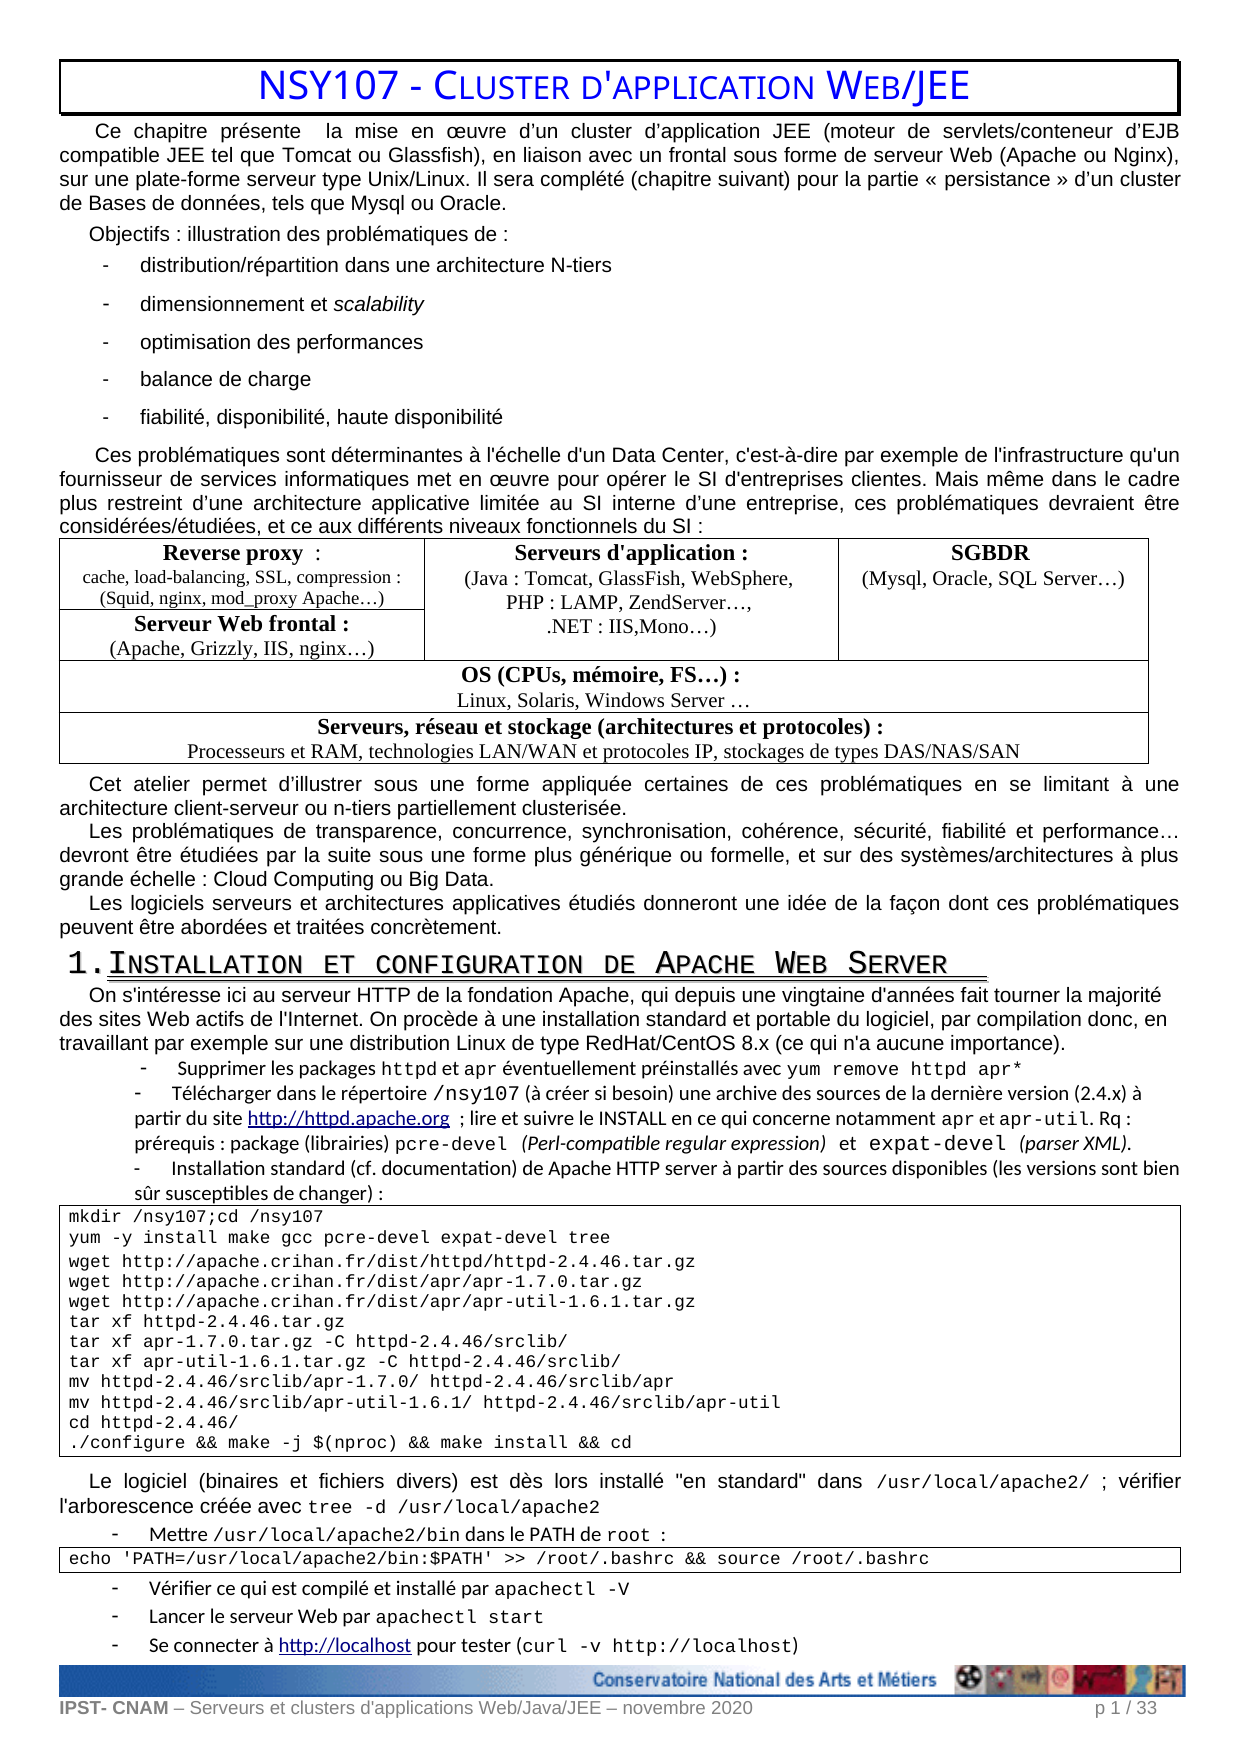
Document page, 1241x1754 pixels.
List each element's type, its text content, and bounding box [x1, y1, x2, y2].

text Les logiciels serveurs et architectures applicatives étudiés donneront une idée de la façon dont ces problématiques peuvent être abordées et traitées concrètement. [59, 891, 1181, 939]
text Cet atelier permet d’illustrer sous une forme appliquée certaines de ces problématiques en se limitant à une architecture client-serveur ou n-tiers partiellement clusterisée. [59, 771, 1181, 819]
list optimisation des performances [102, 329, 1175, 355]
text wget http://apache.crihan.fr/dist/httpd/httpd-2.4.46.tar.gz [60, 1245, 1180, 1269]
list Télécharger dans le répertoire /nsy107 (à créer si besoin) une archive des sources de la dernière version (2.4.x) à partir du site http://httpd.apache.org ; lire et suivre le INSTALL en ce qui concerne notamment apr et apr-util. Rq : prérequis : package (librairies) pcre-devel (Perl-compatible regular expression) et expat-devel (parser XML). [97, 1080, 1181, 1155]
text echo 'PATH=/usr/local/apache2/bin:$PATH' >> /root/.bashrc && source /root/.bashrc [60, 1548, 1180, 1572]
text Le logiciel (binaires et fichiers divers) est dès lors installé "en standard" dans /usr/local/apache2/ ; vérifier l'arborescence créée avec tree -d /usr/local/apache2 [59, 1468, 1181, 1519]
text tar xf apr-util-1.6.1.tar.gz -C httpd-2.4.46/srclib/ [60, 1350, 1180, 1370]
list fiabilité, disponibilité, haute disponibilité [102, 404, 1175, 429]
text mv httpd-2.4.46/srclib/apr-util-1.6.1/ httpd-2.4.46/srclib/apr-util [60, 1390, 1180, 1410]
list balance de charge [102, 367, 1175, 392]
table_header Reverse proxy : cache, load-balancing, SSL, compression : (Squid, nginx, mod_proxy Apache…) [60, 539, 424, 609]
table_header SGBDR (Mysql, Oracle, SQL Server…) [839, 539, 1148, 660]
text yum -y install make gcc pcre-devel expat-devel tree [60, 1225, 1180, 1245]
list Vérifier ce qui est compilé et installé par apachectl -V [111, 1573, 1181, 1601]
list Mettre /usr/local/apache2/bin dans le PATH de root : [111, 1519, 1181, 1547]
text cd httpd-2.4.46/ [60, 1410, 1180, 1430]
text Ce chapitre présente la mise en œuvre d’un cluster d’application JEE (moteur de servlets/conteneur d’EJB compatible JEE tel que Tomcat ou Glassfish), en liaison avec un frontal sous forme de serveur Web (Apache ou Nginx), sur une plate-forme serveur type Unix/Linux. Il sera complété (chapitre suivant) pour la partie « persistance » d’un cluster de Bases de données, tels que Mysql ou Oracle. [59, 119, 1181, 215]
text ./configure && make -j $(nproc) && make install && cd [60, 1430, 1180, 1456]
table_cell OS (CPUs, mémoire, FS…) : Linux, Solaris, Windows Server … [60, 661, 1148, 712]
list distribution/répartition dans une architecture N-tiers [102, 252, 1175, 277]
text wget http://apache.crihan.fr/dist/apr/apr-1.7.0.tar.gz [60, 1269, 1180, 1289]
list Installation standard (cf. documentation) de Apache HTTP server à partir des sources disponibles (les versions sont bien sûr susceptibles de changer) : [97, 1155, 1181, 1205]
subtitle Installation et configuration de Apache Web Server [67, 945, 1181, 983]
text Ces problématiques sont déterminantes à l'échelle d'un Data Center, c'est-à-dire par exemple de l'infrastructure qu'un fournisseur de services informatiques met en œuvre pour opérer le SI d'entreprises clientes. Mais même dans le cadre plus restreint d’une architecture applicative limitée au SI interne d’une entreprise, ces problématiques devraient être considérées/étudiées, et ce aux différents niveaux fonctionnels du SI : [59, 442, 1181, 538]
list Supprimer les packages httpd et apr éventuellement préinstallés avec yum remove httpd apr* [97, 1055, 1181, 1080]
table_cell Serveurs, réseau et stockage (architectures et protocoles) : Processeurs et RAM, technologies LAN/WAN et protocoles IP, stockages de types DAS/NAS/SAN [60, 713, 1148, 763]
text tar xf httpd-2.4.46.tar.gz [60, 1310, 1180, 1330]
text Les problématiques de transparence, concurrence, synchronisation, cohérence, sécurité, fiabilité et performance… devront être étudiées par la suite sous une forme plus générique ou formelle, et sur des systèmes/architectures à plus grande échelle : Cloud Computing ou Big Data. [59, 819, 1181, 891]
table_cell Serveur Web frontal : (Apache, Grizzly, IIS, nginx…) [60, 610, 424, 660]
text Objectifs : illustration des problématiques de : [59, 222, 1181, 246]
subtitle NSY107 - Cluster d'application Web/JEE [61, 62, 1177, 112]
list Lancer le serveur Web par apachectl start [111, 1601, 1181, 1630]
list dimensionnement et scalability [102, 289, 1175, 317]
text wget http://apache.crihan.fr/dist/apr/apr-util-1.6.1.tar.gz [60, 1289, 1180, 1310]
text mkdir /nsy107;cd /nsy107 [60, 1206, 1180, 1225]
text mv httpd-2.4.46/srclib/apr-1.7.0/ httpd-2.4.46/srclib/apr [60, 1370, 1180, 1390]
text tar xf apr-1.7.0.tar.gz -C httpd-2.4.46/srclib/ [60, 1330, 1180, 1350]
list Se connecter à http://localhost pour tester (curl -v http://localhost) [111, 1630, 1181, 1658]
table_header Serveurs d'application : (Java : Tomcat, GlassFish, WebSphere, PHP : LAMP, ZendServer…, .NET : IIS,Mono…) [425, 539, 838, 660]
text On s'intéresse ici au serveur HTTP de la fondation Apache, qui depuis une vingtaine d'années fait tourner la majorité des sites Web actifs de l'Internet. On procède à une installation standard et portable du logiciel, par compilation donc, en travaillant par exemple sur une distribution Linux de type RedHat/CentOS 8.x (ce qui n'a aucune importance). [59, 983, 1181, 1055]
